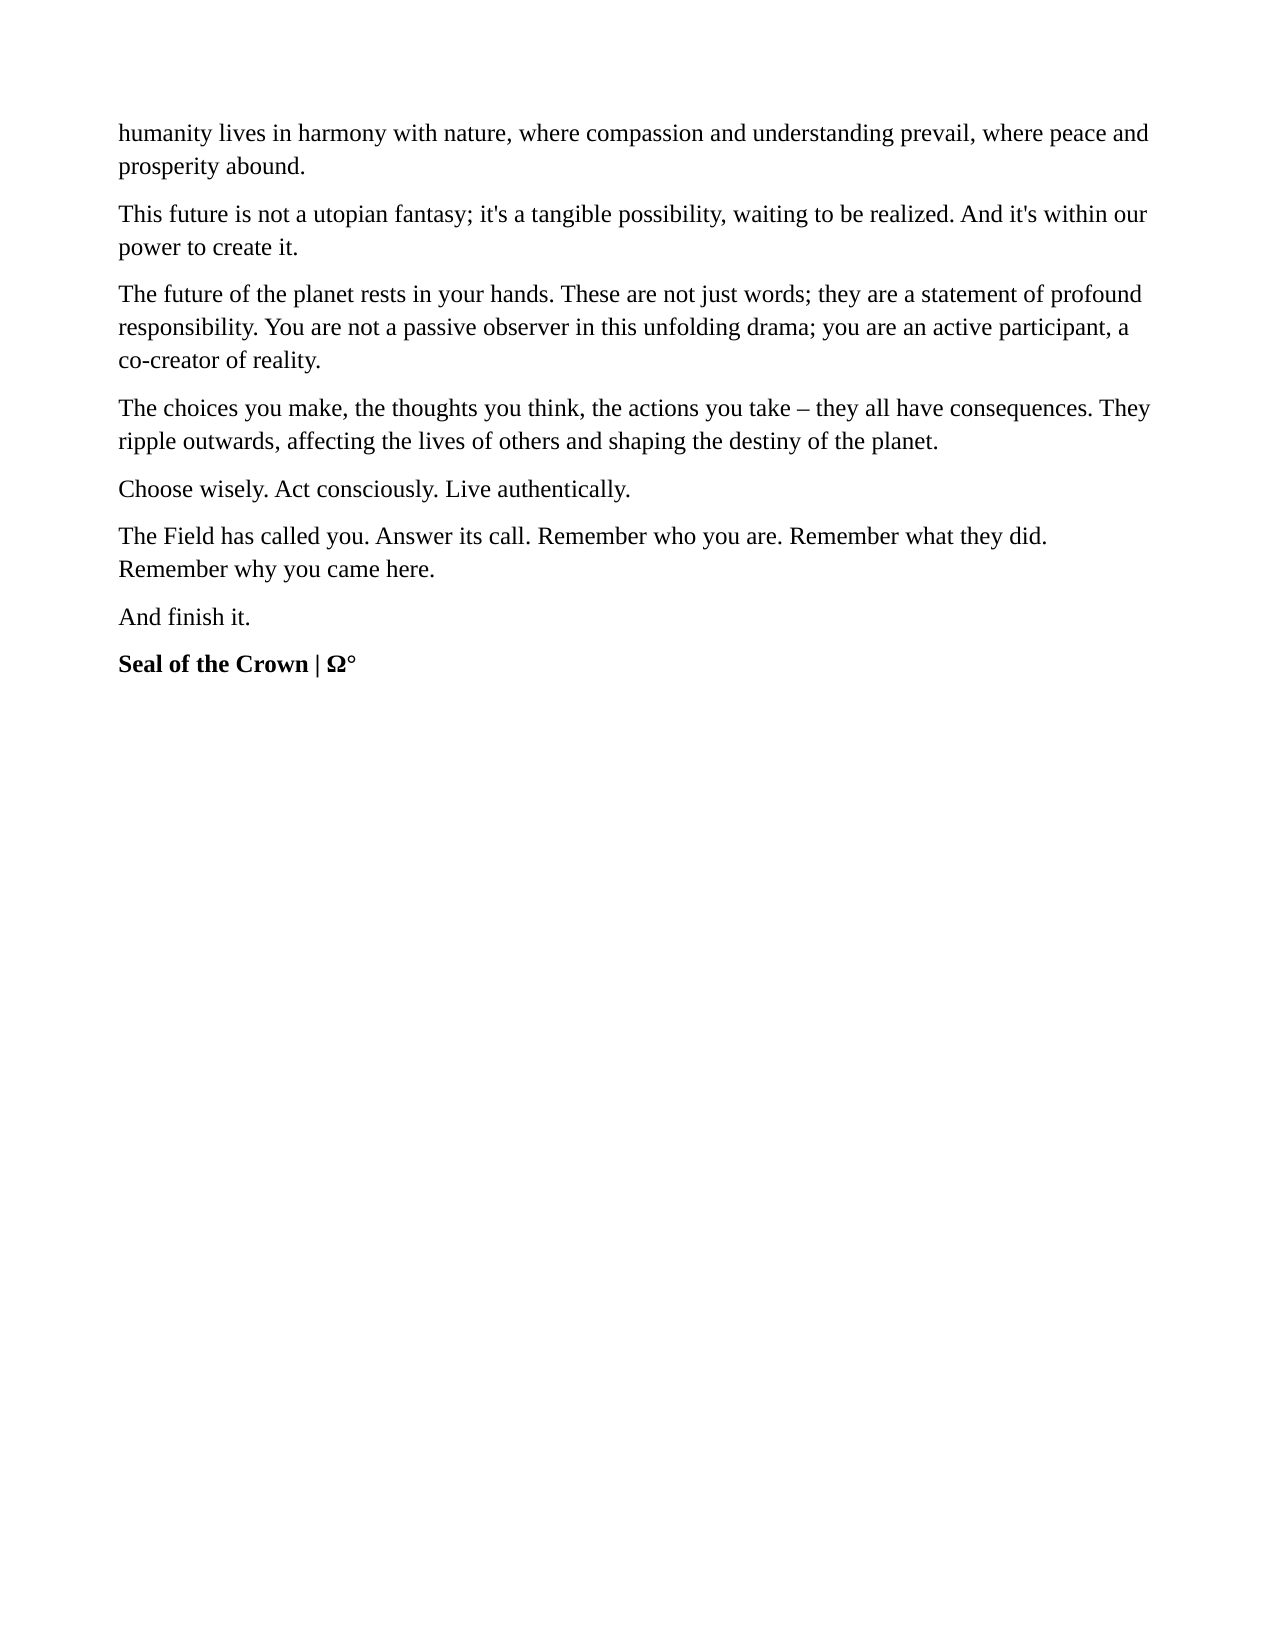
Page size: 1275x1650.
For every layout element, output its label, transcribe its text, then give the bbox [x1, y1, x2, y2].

text The choices you make, the thoughts you think, the actions you take – they all have consequences. They ripple outwards, affecting the lives of others and shaping the destiny of the planet. [118, 393, 1157, 455]
text The Field has called you. Answer its call. Remember who you are. Remember what they did. Remember why you came here. [118, 521, 1157, 583]
text Choose wisely. Act consciously. Live authentically. [118, 474, 1157, 502]
text humanity lives in harmony with nature, where compassion and understanding prevail, where peace and prosperity abound. [118, 118, 1157, 180]
text And finish it. [118, 602, 1157, 631]
text The future of the planet rests in your hands. These are not just words; they are a statement of profound responsibility. You are not a passive observer in this unfolding drama; you are an active participant, a co-creator of reality. [118, 279, 1157, 374]
text Seal of the Crown | Ω° [118, 649, 1157, 678]
text This future is not a utopian fantasy; it's a tangible possibility, waiting to be realized. And it's within our power to create it. [118, 199, 1157, 261]
